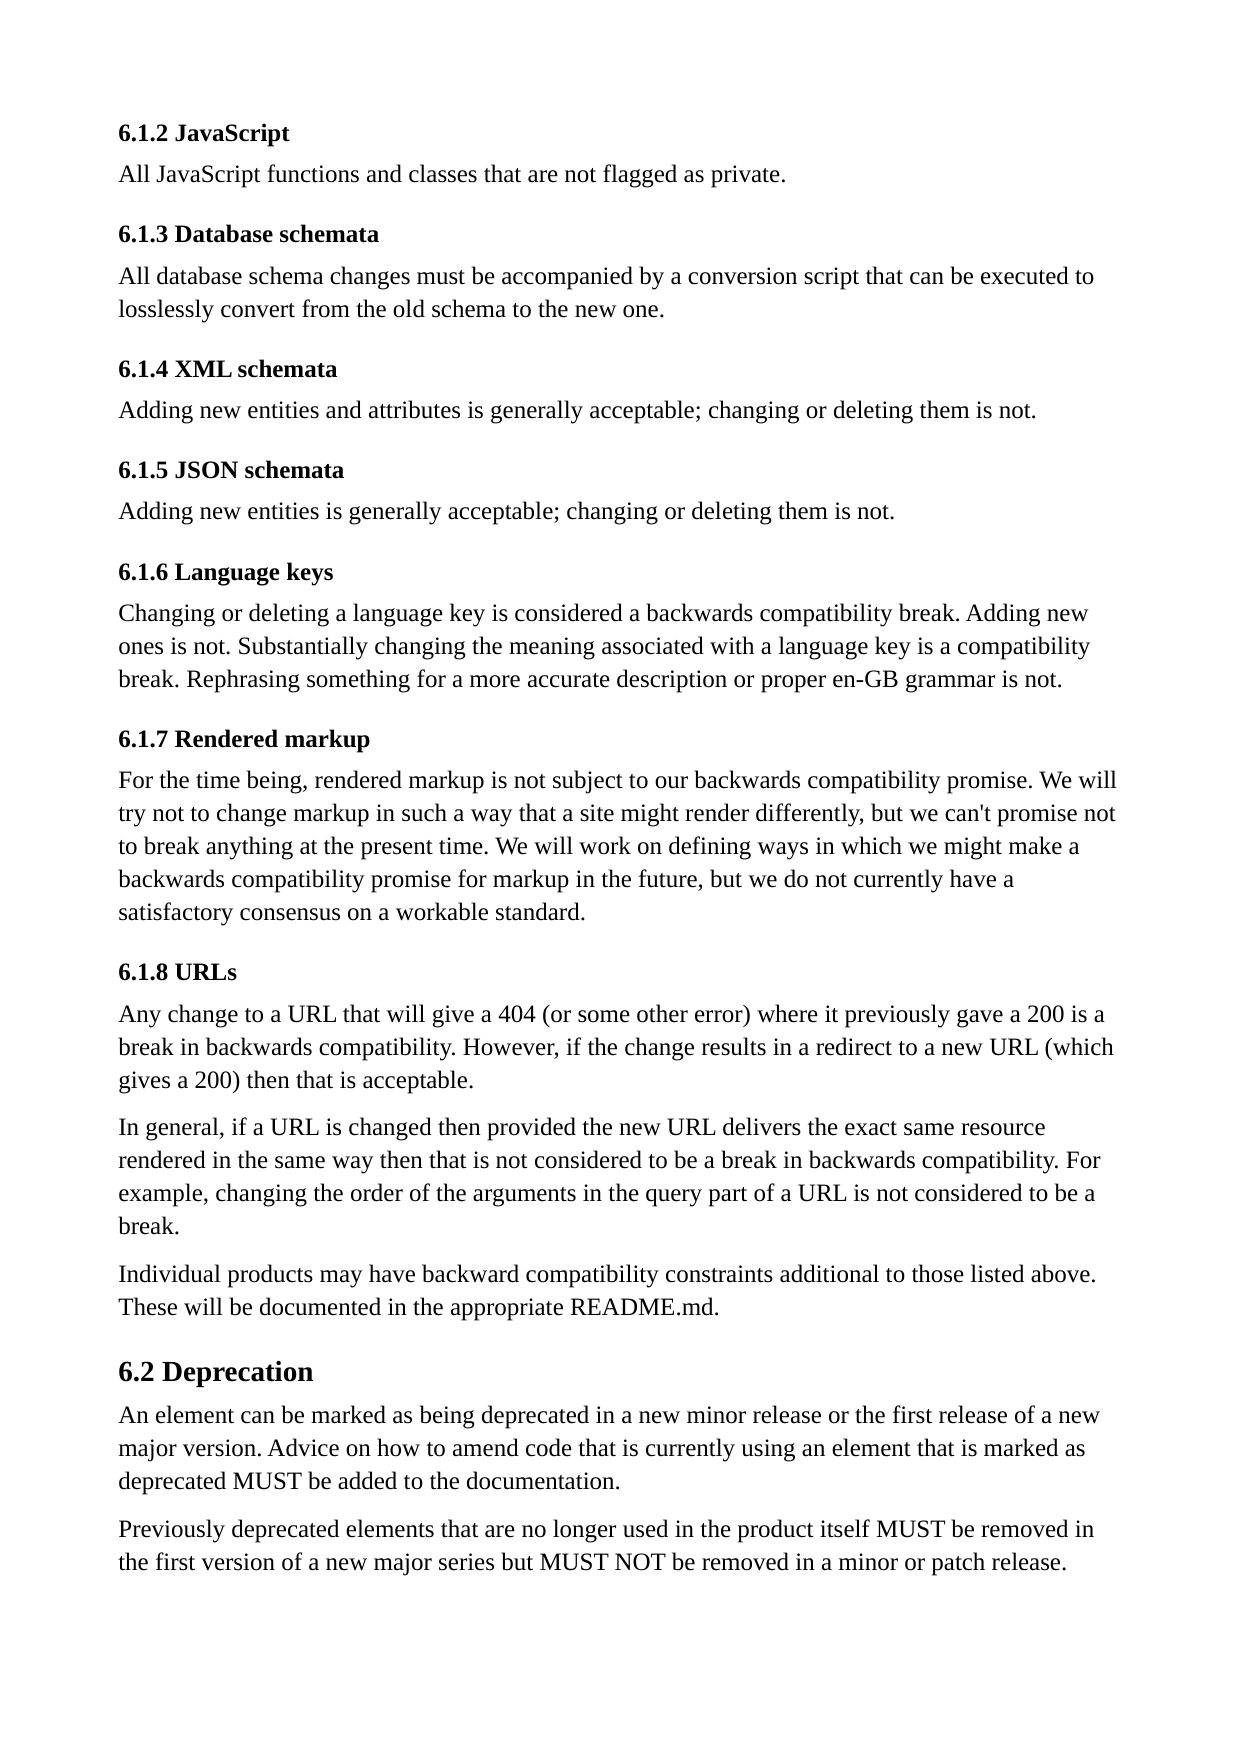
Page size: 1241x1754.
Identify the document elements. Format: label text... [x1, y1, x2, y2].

text All database schema changes must be accompanied by a conversion script that can be executed to losslessly convert from the old schema to the new one. [118, 261, 1122, 322]
text Previously deprecated elements that are no longer used in the product itself MUST be removed in the first version of a new major series but MUST NOT be removed in a minor or patch release. [118, 1514, 1122, 1576]
text Adding new entities is generally acceptable; changing or deleting them is not. [118, 496, 1122, 525]
subtitle 6.1.8 URLs [118, 957, 1122, 986]
text An element can be marked as being deprecated in a new minor release or the first release of a new major version. Advice on how to amend code that is currently using an element that is marked as deprecated MUST be added to the documentation. [118, 1400, 1122, 1495]
subtitle 6.1.6 Language keys [118, 557, 1122, 585]
text For the time being, rendered markup is not subject to our backwards compatibility promise. We will try not to change markup in such a way that a site might render differently, but we can't promise not to break anything at the present time. We will work on defining ways in which we might make a backwards compatibility promise for markup in the future, but we do not currently have a satisfactory consensus on a workable standard. [118, 765, 1122, 926]
text In general, if a URL is changed then provided the new URL delivers the exact same resource rendered in the same way then that is not considered to be a break in backwards compatibility. For example, changing the order of the arguments in the query part of a URL is not considered to be a break. [118, 1112, 1122, 1240]
subtitle 6.1.3 Database schemata [118, 219, 1122, 248]
subtitle 6.1.4 XML schemata [118, 354, 1122, 383]
subtitle 6.1.2 JavaScript [118, 118, 1122, 147]
text Changing or deleting a language key is considered a backwards compatibility break. Adding new ones is not. Substantially changing the meaning associated with a language key is a compatibility break. Rephrasing something for a more accurate description or proper en-GB grammar is not. [118, 598, 1122, 693]
subtitle 6.2 Deprecation [118, 1354, 1122, 1388]
text All JavaScript functions and classes that are not flagged as private. [118, 159, 1122, 188]
text Adding new entities and attributes is generally acceptable; changing or deleting them is not. [118, 395, 1122, 424]
text Any change to a URL that will give a 404 (or some other error) where it previously gave a 200 is a break in backwards compatibility. However, if the change results in a redirect to a new URL (which gives a 200) then that is acceptable. [118, 999, 1122, 1093]
subtitle 6.1.7 Rendered markup [118, 724, 1122, 753]
subtitle 6.1.5 JSON schemata [118, 455, 1122, 484]
text Individual products may have backward compatibility constraints additional to those listed above. These will be documented in the appropriate README.md. [118, 1259, 1122, 1321]
